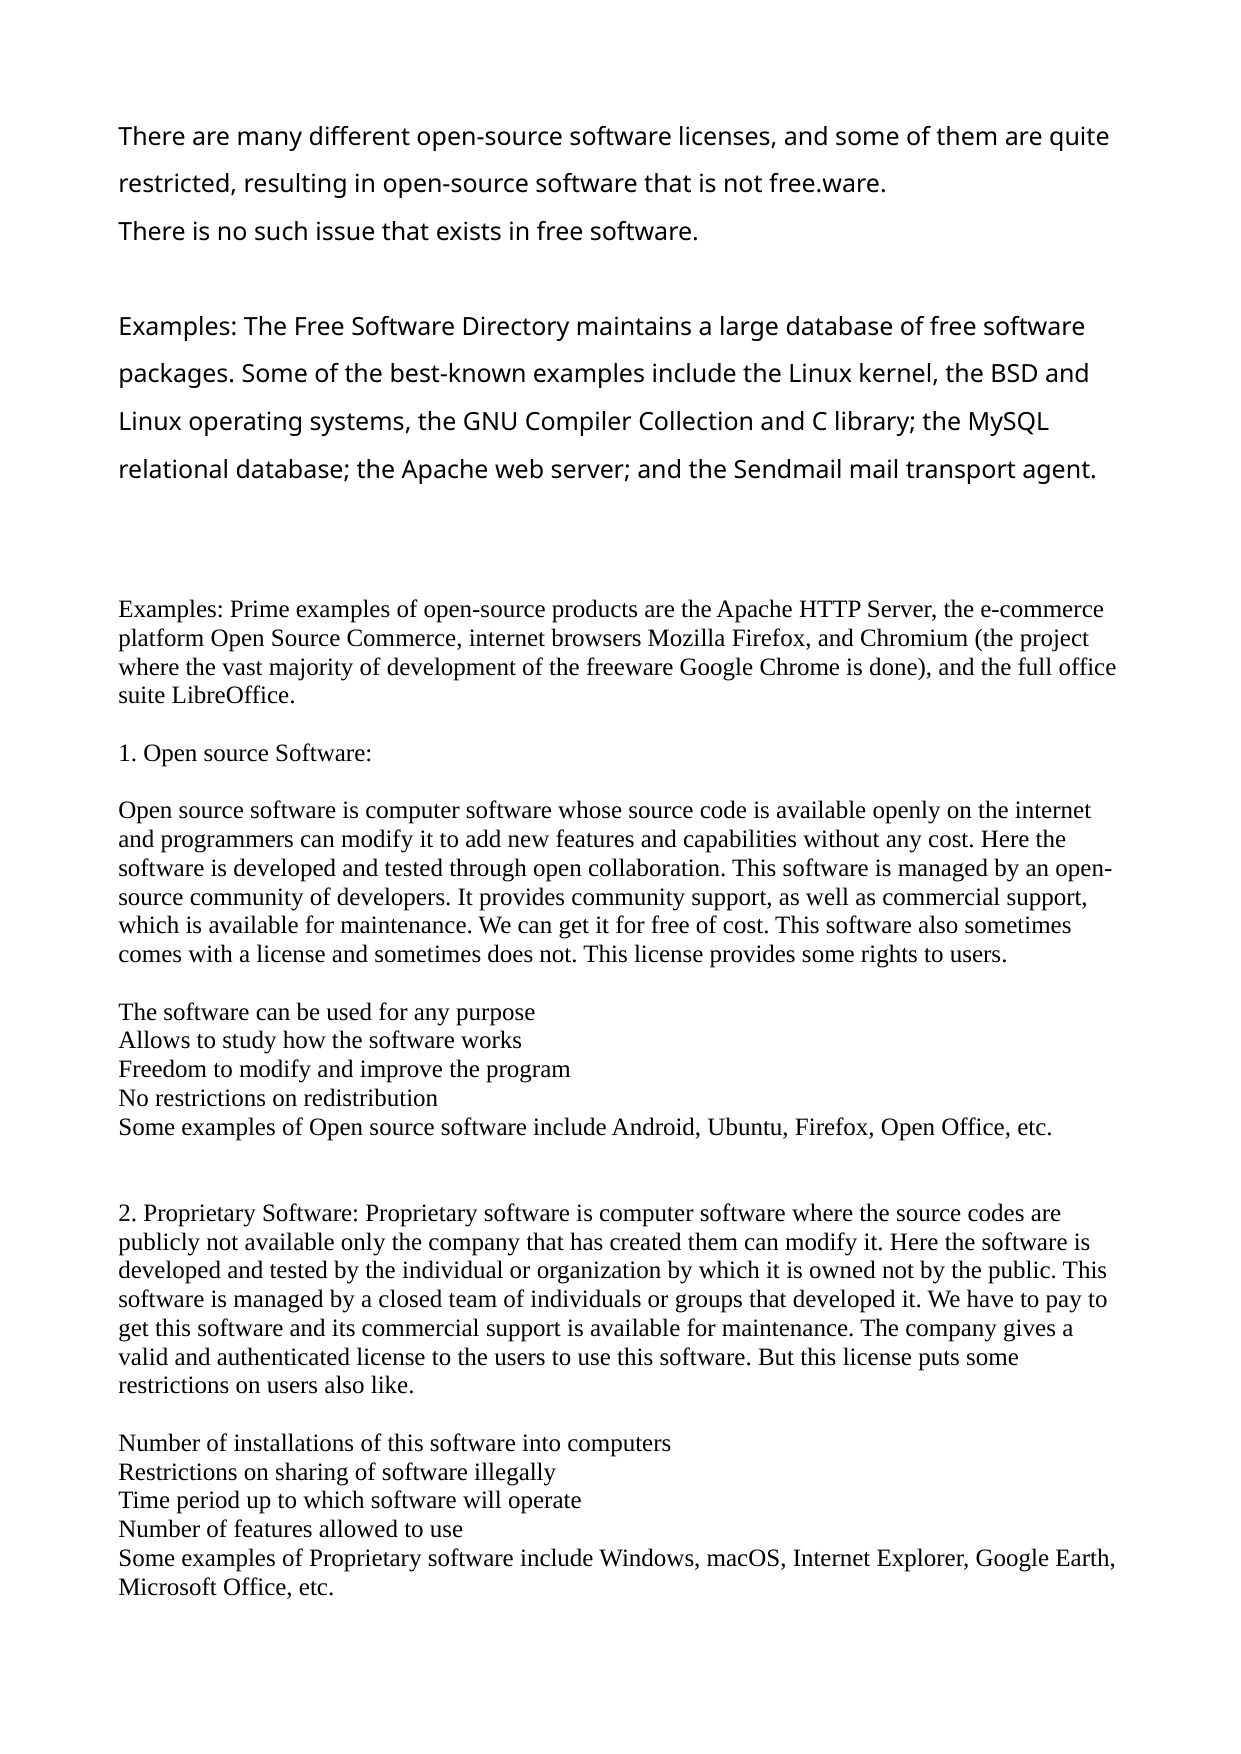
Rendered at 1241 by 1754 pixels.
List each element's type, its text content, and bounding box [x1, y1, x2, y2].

text 2. Proprietary Software: Proprietary software is computer software where the source codes are publicly not available only the company that has created them can modify it. Here the software is developed and tested by the individual or organization by which it is owned not by the public. This software is managed by a closed team of individuals or groups that developed it. We have to pay to get this software and its commercial support is available for maintenance. The company gives a valid and authenticated license to the users to use this software. But this license puts some restrictions on users also like. [118, 1198, 1122, 1399]
text Restrictions on sharing of software illegally [118, 1457, 1122, 1485]
text There is no such issue that exists in free software. [118, 213, 1122, 247]
text Allows to study how the software works [118, 1025, 1122, 1054]
text Open source software is computer software whose source code is available openly on the internet and programmers can modify it to add new features and capabilities without any cost. Here the software is developed and tested through open collaboration. This software is managed by an open-source community of developers. It provides community support, as well as commercial support, which is available for maintenance. We can get it for free of cost. This software also sometimes comes with a license and sometimes does not. This license provides some rights to users. [118, 795, 1122, 968]
text Freedom to modify and improve the program [118, 1054, 1122, 1083]
text Time period up to which software will operate [118, 1485, 1122, 1514]
text 1. Open source Software: [118, 738, 1122, 767]
text The software can be used for any purpose [118, 997, 1122, 1025]
text Some examples of Open source software include Android, Ubuntu, Firefox, Open Office, etc. [118, 1112, 1122, 1140]
text Examples: Prime examples of open-source products are the Apache HTTP Server, the e-commerce platform Open Source Commerce, internet browsers Mozilla Firefox, and Chromium (the project where the vast majority of development of the freeware Google Chrome is done), and the full office suite LibreOffice. [118, 594, 1122, 709]
text There are many different open-source software licenses, and some of them are quite restricted, resulting in open-source software that is not free.ware. [118, 118, 1122, 200]
text Number of installations of this software into computers [118, 1428, 1122, 1457]
text Examples: The Free Software Directory maintains a large database of free software packages. Some of the best-known examples include the Linux kernel, the BSD and Linux operating systems, the GNU Compiler Collection and C library; the MySQL relational database; the Apache web server; and the Sendmail mail transport agent. [118, 308, 1122, 485]
text Number of features allowed to use [118, 1514, 1122, 1543]
text Some examples of Proprietary software include Windows, macOS, Internet Explorer, Google Earth, Microsoft Office, etc. [118, 1543, 1122, 1600]
text No restrictions on redistribution [118, 1083, 1122, 1112]
